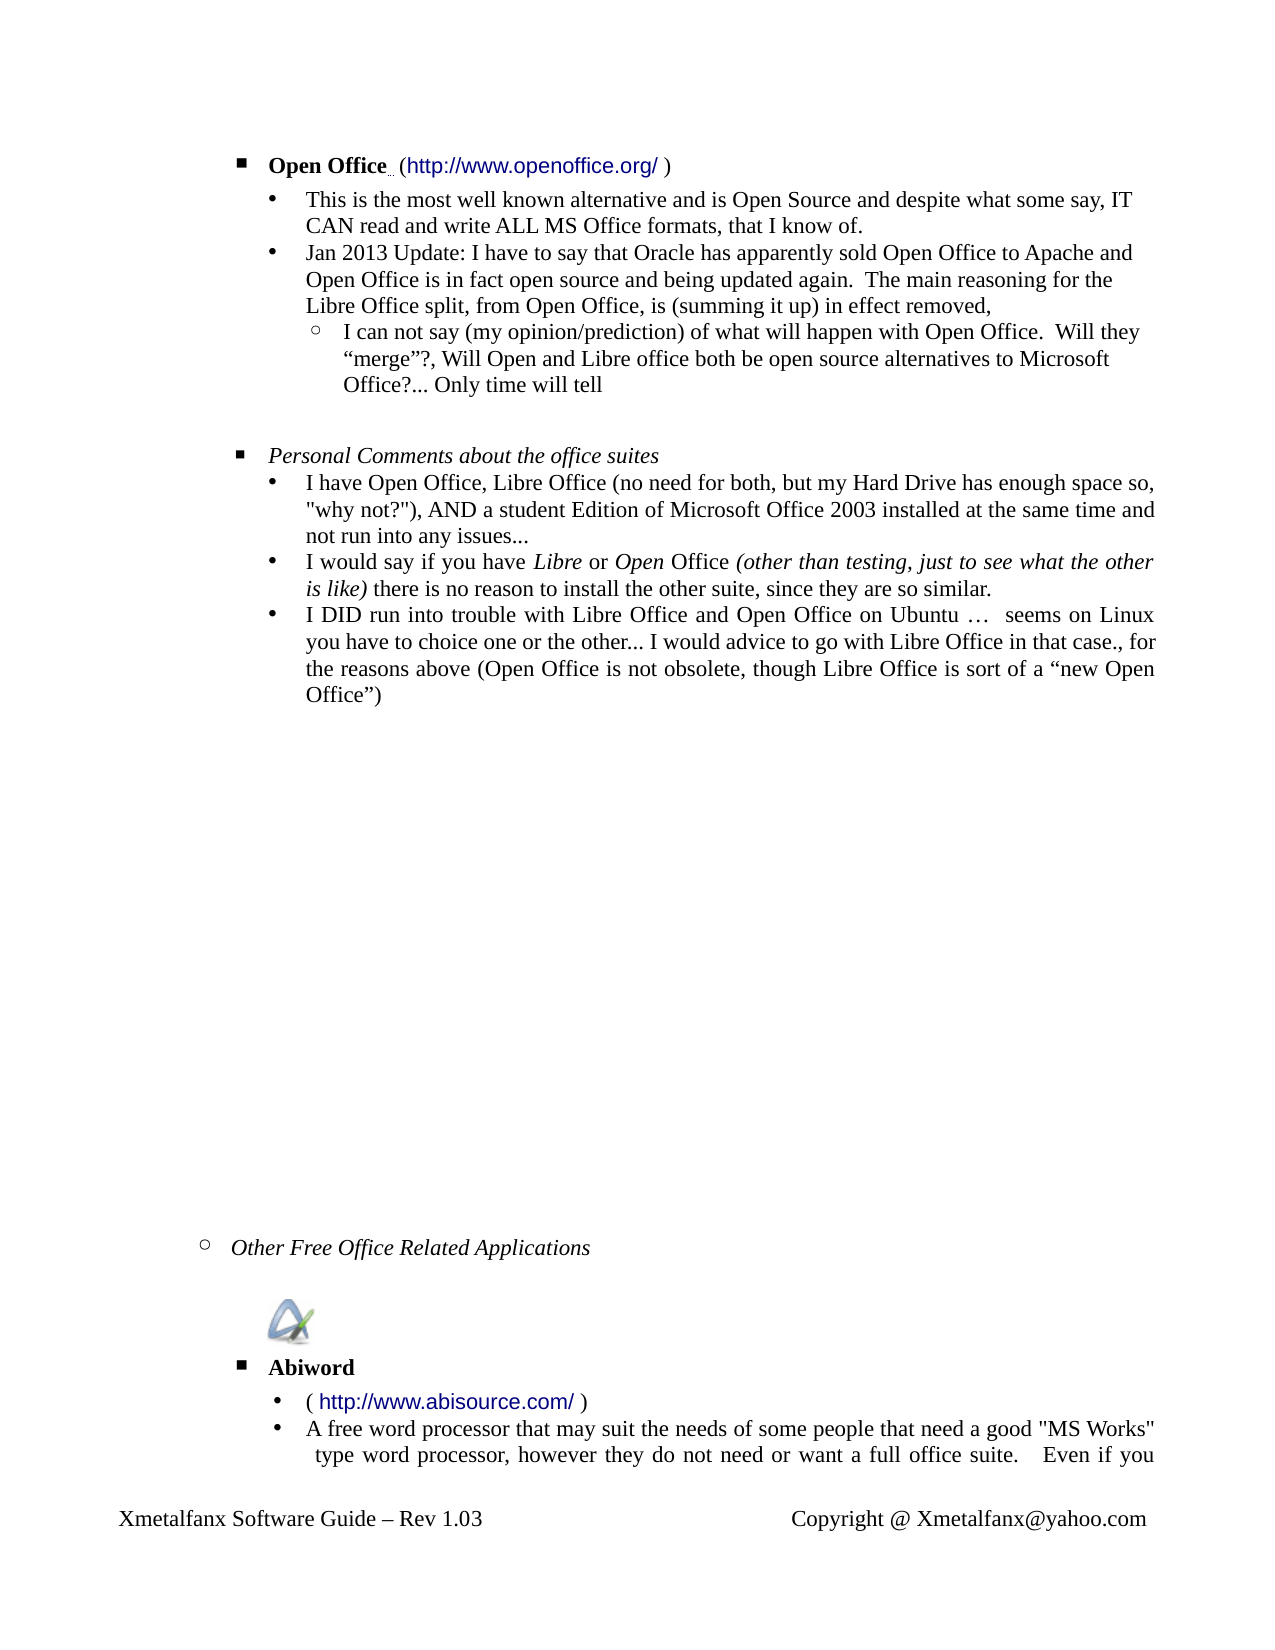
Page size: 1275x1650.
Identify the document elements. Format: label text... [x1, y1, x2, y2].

subtitle Other Free Office Related Applications [193, 1234, 1157, 1262]
picture [266, 1299, 315, 1347]
list Jan 2013 Update: I have to say that Oracle has apparently sold Open Office to Apache and Open Office is in fact open source and being updated again. The main reasoning for the Libre Office split, from Open Office, is (summing it up) in effect removed, [268, 239, 1157, 318]
list I can not say (my opinion/prediction) of what will happen with Open Office. Will they “merge”?, Will Open and Libre office both be open source alternatives to Microsoft Office?... Only time will tell [306, 318, 1157, 398]
subtitle Abiword [231, 1354, 1157, 1382]
list I DID run into trouble with Libre Office and Open Office on Ubuntu … seems on Linux you have to choice one or the other... I would advice to go with Libre Office in that case., for the reasons above (Open Office is not obsolete, though Libre Office is sort of a “new Open Office”) [268, 602, 1157, 707]
list I would say if you have Libre or Open Office (other than testing, just to see what the other is like) there is no reason to install the other suite, since they are so similar. [268, 548, 1157, 602]
list ( http://www.abisource.com/ ) [273, 1388, 1157, 1415]
list Personal Comments about the office suites [231, 442, 1157, 469]
subtitle Open Office (http://www.openoffice.org/ ) [231, 152, 1157, 180]
list This is the most well known alternative and is Open Source and despite what some say, IT CAN read and write ALL MS Office formats, that I know of. [268, 186, 1157, 239]
list I have Open Office, Libre Office (no need for both, but my Hard Drive has enough space so, "why not?"), AND a student Edition of Microsoft Office 2003 installed at the same time and not run into any issues... [268, 469, 1157, 548]
list A free word processor that may suit the needs of some people that need a good "MS Works" type word processor, however they do not need or want a full office suite. Even if you [273, 1415, 1157, 1468]
